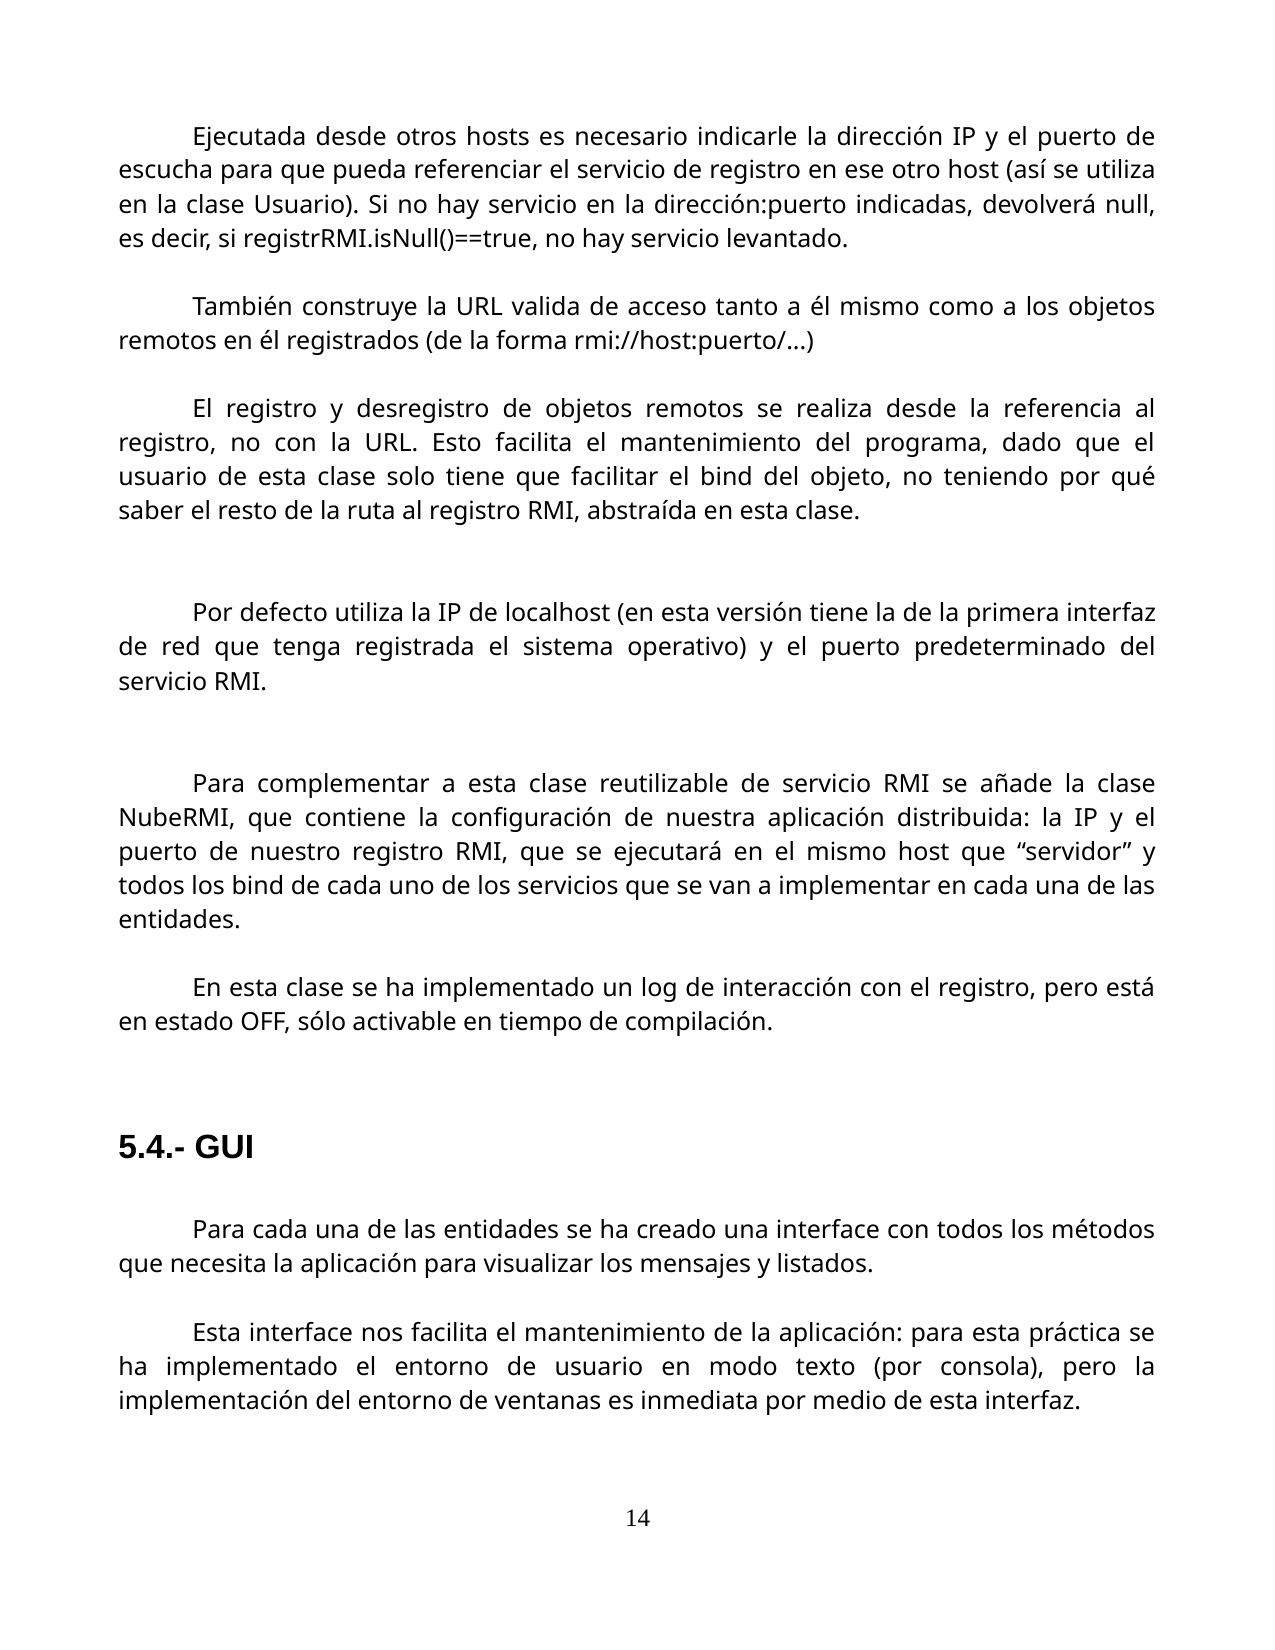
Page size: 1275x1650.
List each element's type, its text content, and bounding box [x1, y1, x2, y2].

text También construye la URL valida de acceso tanto a él mismo como a los objetos remotos en él registrados (de la forma rmi://host:puerto/...) [118, 288, 1157, 357]
text El registro y desregistro de objetos remotos se realiza desde la referencia al registro, no con la URL. Esto facilita el mantenimiento del programa, dado que el usuario de esta clase solo tiene que facilitar el bind del objeto, no teniendo por qué saber el resto de la ruta al registro RMI, abstraída en esta clase. [118, 391, 1157, 527]
text En esta clase se ha implementado un log de interacción con el registro, pero está en estado OFF, sólo activable en tiempo de compilación. [118, 970, 1157, 1038]
text Para complementar a esta clase reutilizable de servicio RMI se añade la clase NubeRMI, que contiene la configuración de nuestra aplicación distribuida: la IP y el puerto de nuestro registro RMI, que se ejecutará en el mismo host que “servidor” y todos los bind de cada uno de los servicios que se van a implementar en cada una de las entidades. [118, 765, 1157, 936]
subtitle 5.4.- GUI [118, 1127, 1157, 1165]
text Para cada una de las entidades se ha creado una interface con todos los métodos que necesita la aplicación para visualizar los mensajes y listados. [118, 1212, 1157, 1280]
text Esta interface nos facilita el mantenimiento de la aplicación: para esta práctica se ha implementado el entorno de usuario en modo texto (por consola), pero la implementación del entorno de ventanas es inmediata por medio de esta interfaz. [118, 1314, 1157, 1416]
text Ejecutada desde otros hosts es necesario indicarle la dirección IP y el puerto de escucha para que pueda referenciar el servicio de registro en ese otro host (así se utiliza en la clase Usuario). Si no hay servicio en la dirección:puerto indicadas, devolverá null, es decir, si registrRMI.isNull()==true, no hay servicio levantado. [118, 118, 1157, 254]
text Por defecto utiliza la IP de localhost (en esta versión tiene la de la primera interfaz de red que tenga registrada el sistema operativo) y el puerto predeterminado del servicio RMI. [118, 595, 1157, 697]
